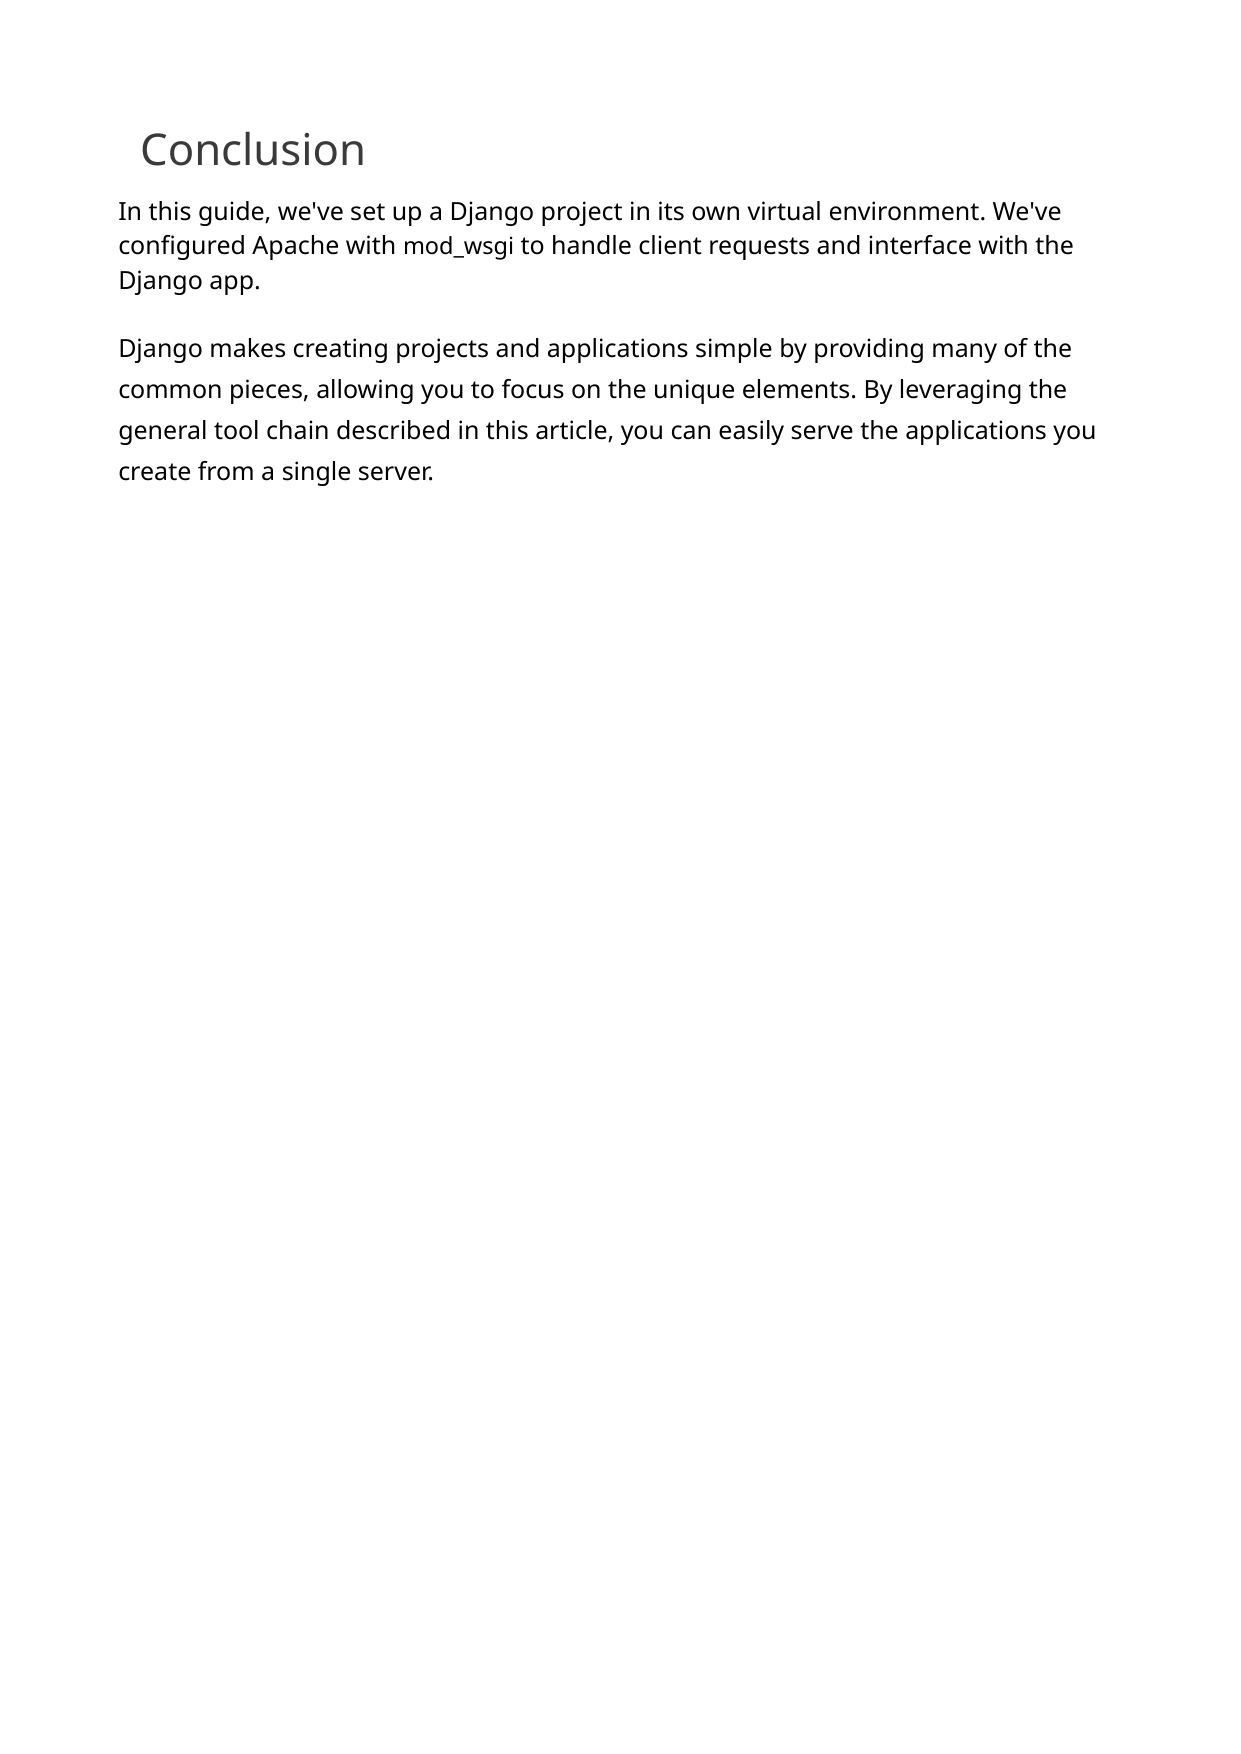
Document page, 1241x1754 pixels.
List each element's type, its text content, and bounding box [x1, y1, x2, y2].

text Django makes creating projects and applications simple by providing many of the common pieces, allowing you to focus on the unique elements. By leveraging the general tool chain described in this article, you can easily serve the applications you create from a single server. [118, 331, 1122, 487]
subtitle Conclusion [140, 118, 1100, 178]
text In this guide, we've set up a Django project in its own virtual environment. We've configured Apache with mod_wsgi to handle client requests and interface with the Django app. [118, 193, 1122, 296]
